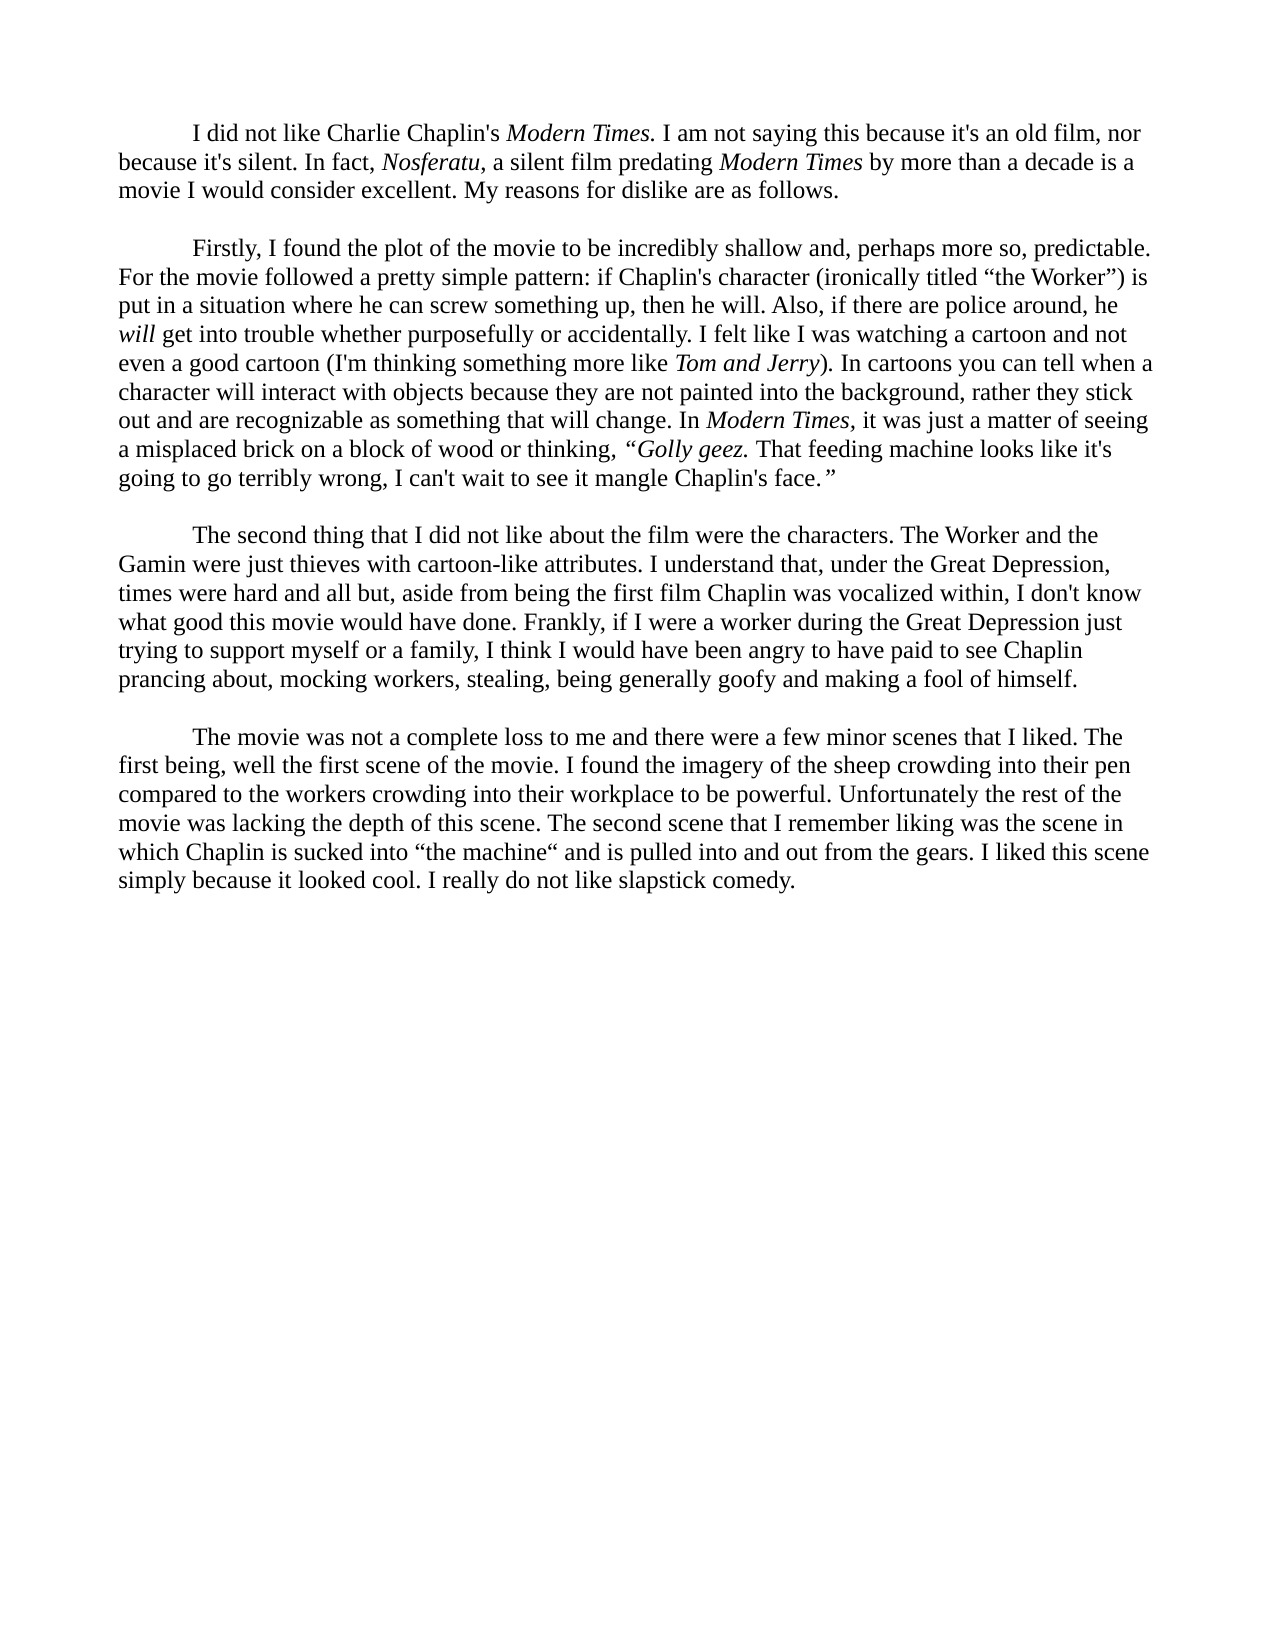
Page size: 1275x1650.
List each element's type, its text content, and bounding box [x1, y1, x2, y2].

text The movie was not a complete loss to me and there were a few minor scenes that I liked. The first being, well the first scene of the movie. I found the imagery of the sheep crowding into their pen compared to the workers crowding into their workplace to be powerful. Unfortunately the rest of the movie was lacking the depth of this scene. The second scene that I remember liking was the scene in which Chaplin is sucked into “the machine“ and is pulled into and out from the gears. I liked this scene simply because it looked cool. I really do not like slapstick comedy. [118, 722, 1157, 894]
text The second thing that I did not like about the film were the characters. The Worker and the Gamin were just thieves with cartoon-like attributes. I understand that, under the Great Depression, times were hard and all but, aside from being the first film Chaplin was vocalized within, I don't know what good this movie would have done. Frankly, if I were a worker during the Great Depression just trying to support myself or a family, I think I would have been angry to have paid to see Chaplin prancing about, mocking workers, stealing, being generally goofy and making a fool of himself. [118, 521, 1157, 693]
text I did not like Charlie Chaplin's Modern Times. I am not saying this because it's an old film, nor because it's silent. In fact, Nosferatu, a silent film predating Modern Times by more than a decade is a movie I would consider excellent. My reasons for dislike are as follows. [118, 118, 1157, 204]
text Firstly, I found the plot of the movie to be incredibly shallow and, perhaps more so, predictable. For the movie followed a pretty simple pattern: if Chaplin's character (ironically titled “the Worker”) is put in a situation where he can screw something up, then he will. Also, if there are police around, he will get into trouble whether purposefully or accidentally. I felt like I was watching a cartoon and not even a good cartoon (I'm thinking something more like Tom and Jerry). In cartoons you can tell when a character will interact with objects because they are not painted into the background, rather they stick out and are recognizable as something that will change. In Modern Times, it was just a matter of seeing a misplaced brick on a block of wood or thinking, “Golly geez. That feeding machine looks like it's going to go terribly wrong, I can't wait to see it mangle Chaplin's face.” [118, 233, 1157, 492]
